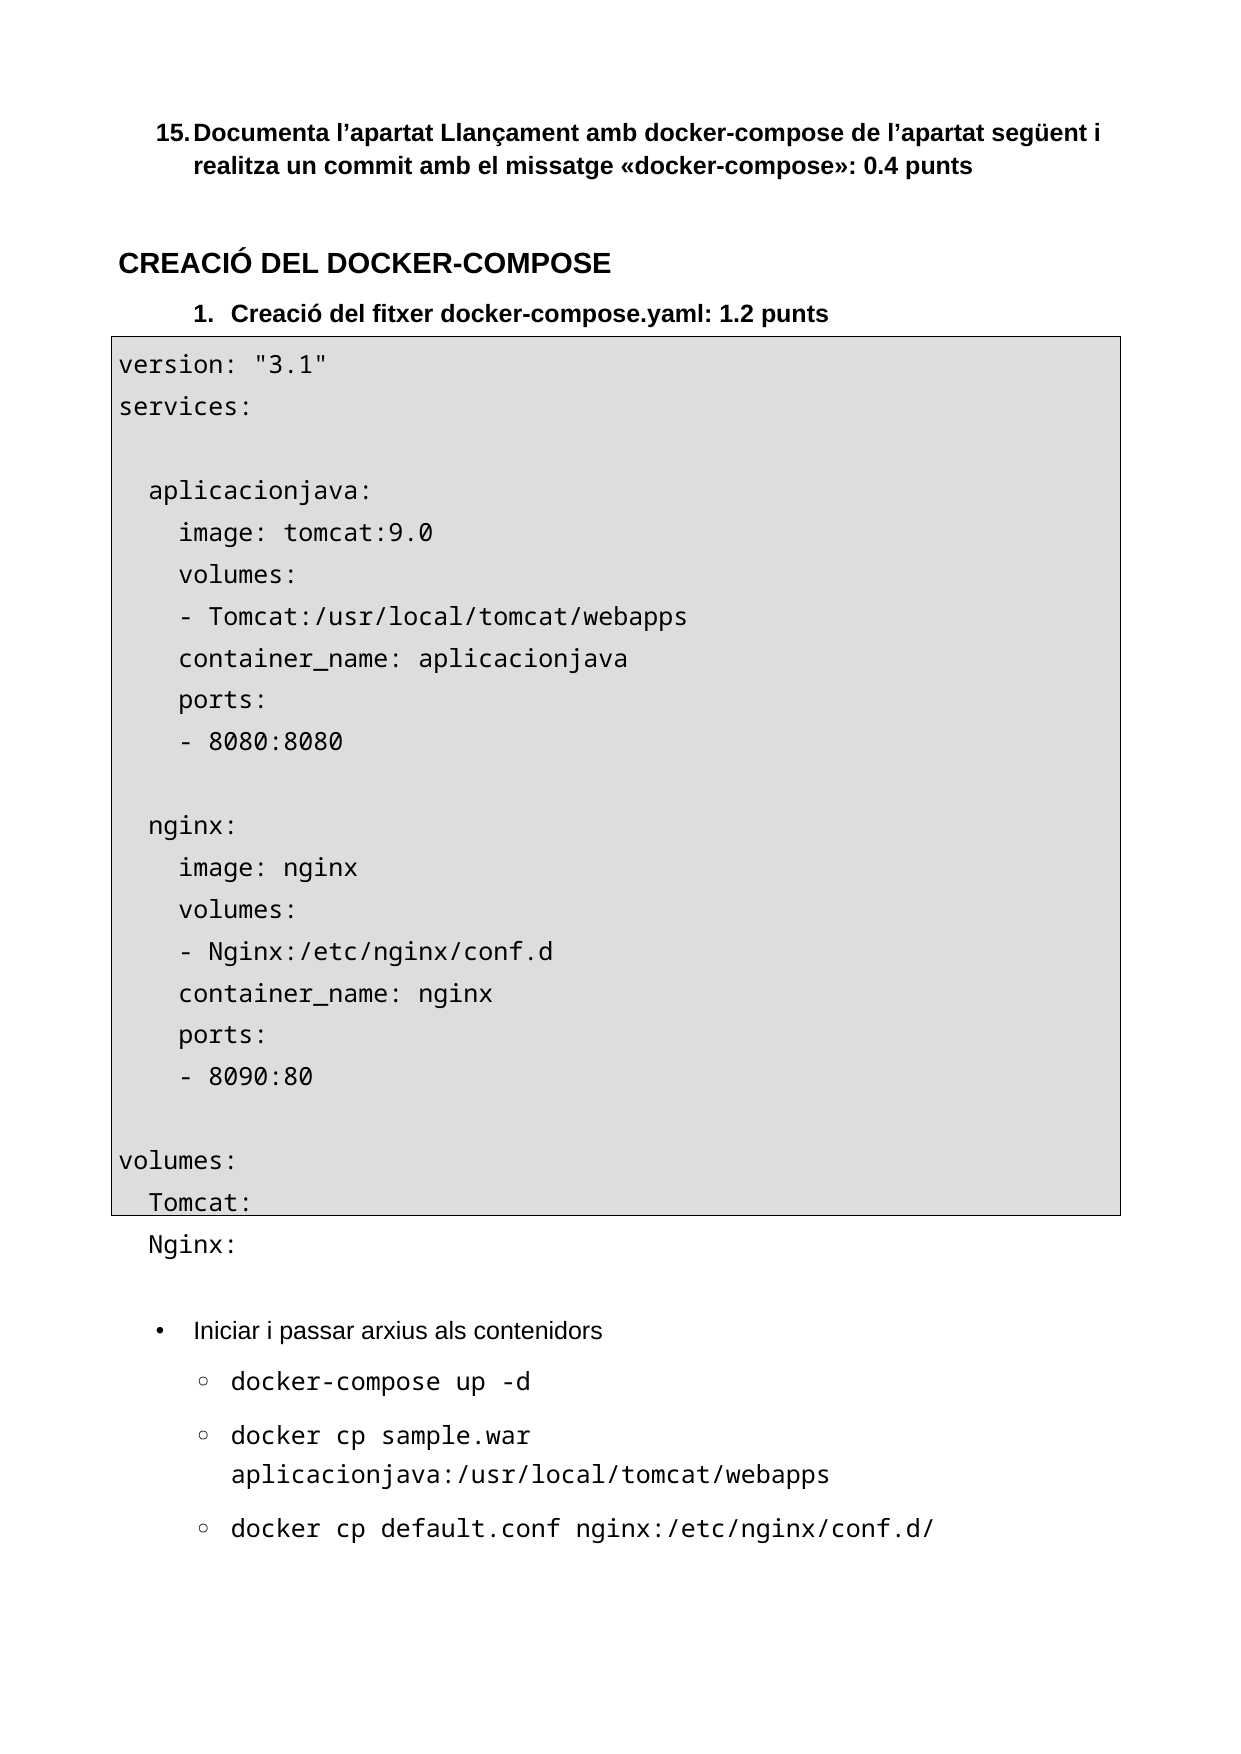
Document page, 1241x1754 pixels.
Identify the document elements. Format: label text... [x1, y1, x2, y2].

text Tomcat: [118, 1184, 1122, 1219]
list docker-compose up -d [193, 1364, 1122, 1398]
list docker cp default.conf nginx:/etc/nginx/conf.d/ [193, 1510, 1122, 1544]
list docker cp sample.war aplicacionjava:/usr/local/tomcat/webapps [193, 1417, 1122, 1491]
text Nginx: [118, 1226, 1122, 1261]
text CREACIÓ DEL DOCKER-COMPOSE [118, 246, 1122, 280]
list Documenta l’apartat Llançament amb docker-compose de l’apartat següent i realitza un commit amb el missatge «docker-compose»: 0.4 punts [156, 118, 1122, 180]
list Creació del fitxer docker-compose.yaml: 1.2 punts [193, 299, 1122, 328]
list Iniciar i passar arxius als contenidors [156, 1316, 1122, 1345]
